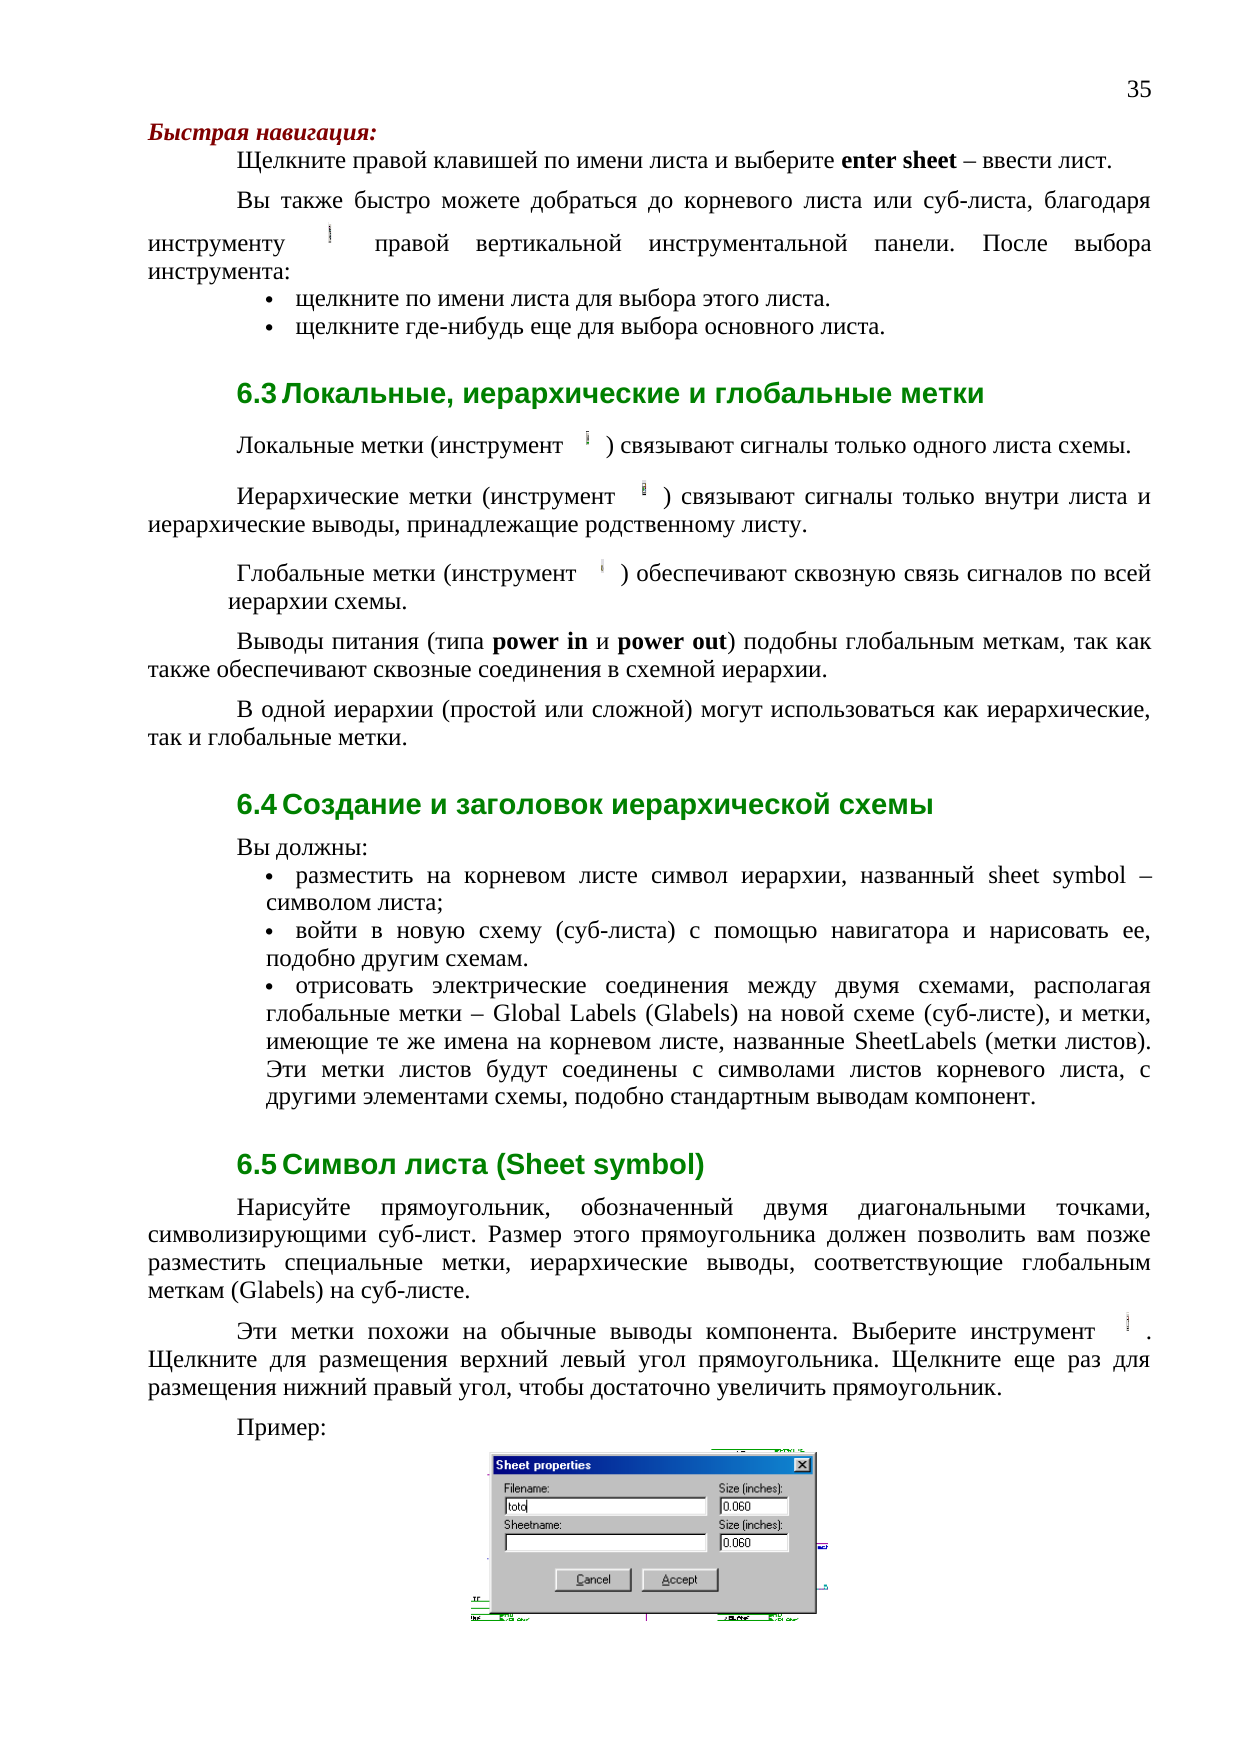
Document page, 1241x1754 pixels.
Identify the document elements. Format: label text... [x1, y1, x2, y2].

text Пример: [148, 1413, 1152, 1441]
text Вы должны: [148, 833, 1152, 861]
text Вы также быстро можете добраться до корневого листа или суб-листа, благодаря инструменту правой вертикальной инструментальной панели. После выбора инструмента: [148, 186, 1152, 284]
list щелкните по имени листа для выбора этого листа. [266, 284, 1152, 312]
picture [328, 222, 332, 243]
text Быстрая навигация: [148, 118, 1152, 146]
list отрисовать электрические соединения между двумя схемами, располагая глобальные метки – Glоbal Labels (Glabels) на новой схеме (суб-листе), и метки, имеющие те же имена на корневом листе, названные SheetLabels (метки листов). Эти метки листов будут соединены с символами листов корневого листа, с другими элементами схемы, подобно стандартным выводам компонент. [266, 972, 1152, 1110]
text Глобальные метки (инструмент ) обеспечивают сквозную связь сигналов по всей иерархии схемы. [148, 550, 1152, 614]
text В одной иерархии (простой или сложной) могут использоваться как иерархические, так и глобальные метки. [148, 695, 1152, 750]
text Щелкните правой клавишей по имени листа и выберите enter sheet – ввести лист. [148, 146, 1152, 173]
subtitle Локальные, иерархические и глобальные метки [148, 377, 1152, 410]
list войти в новую схему (суб-листа) с помощью навигатора и нарисовать ее, подобно другим схемам. [266, 916, 1152, 972]
text Нарисуйте прямоугольник, обозначенный двумя диагональными точками, символизирующими суб-лист. Размер этого прямоугольника должен позволить вам позже разместить специальные метки, иерархические выводы, соответствующие глобальным меткам (Glabels) на суб-листе. [148, 1193, 1152, 1303]
text Эти метки похожи на обычные выводы компонента. Выберите инструмент . Щелкните для размещения верхний левый угол прямоугольника. Щелкните еще раз для размещения нижний правый угол, чтобы достаточно увеличить прямоугольник. [148, 1303, 1152, 1400]
text Локальные метки (инструмент ) связывают сигналы только одного листа схемы. [148, 423, 1152, 459]
picture [642, 480, 647, 496]
list щелкните где-нибудь еще для выбора основного листа. [266, 312, 1152, 340]
subtitle Создание и заголовок иерархической схемы [148, 788, 1152, 821]
text Иерархические метки (инструмент ) связывают сигналы только внутри листа и иерархические выводы, принадлежащие родственному листу. [148, 472, 1152, 538]
text Выводы питания (типа power in и power out) подобны глобальным меткам, так как также обеспечивают сквозные соединения в схемной иерархии. [148, 627, 1152, 682]
list разместить на корневом листе символ иерархии, названный sheet symbol – символом листа; [266, 861, 1152, 916]
subtitle Символ листа (Sheet symbol) [148, 1148, 1152, 1180]
